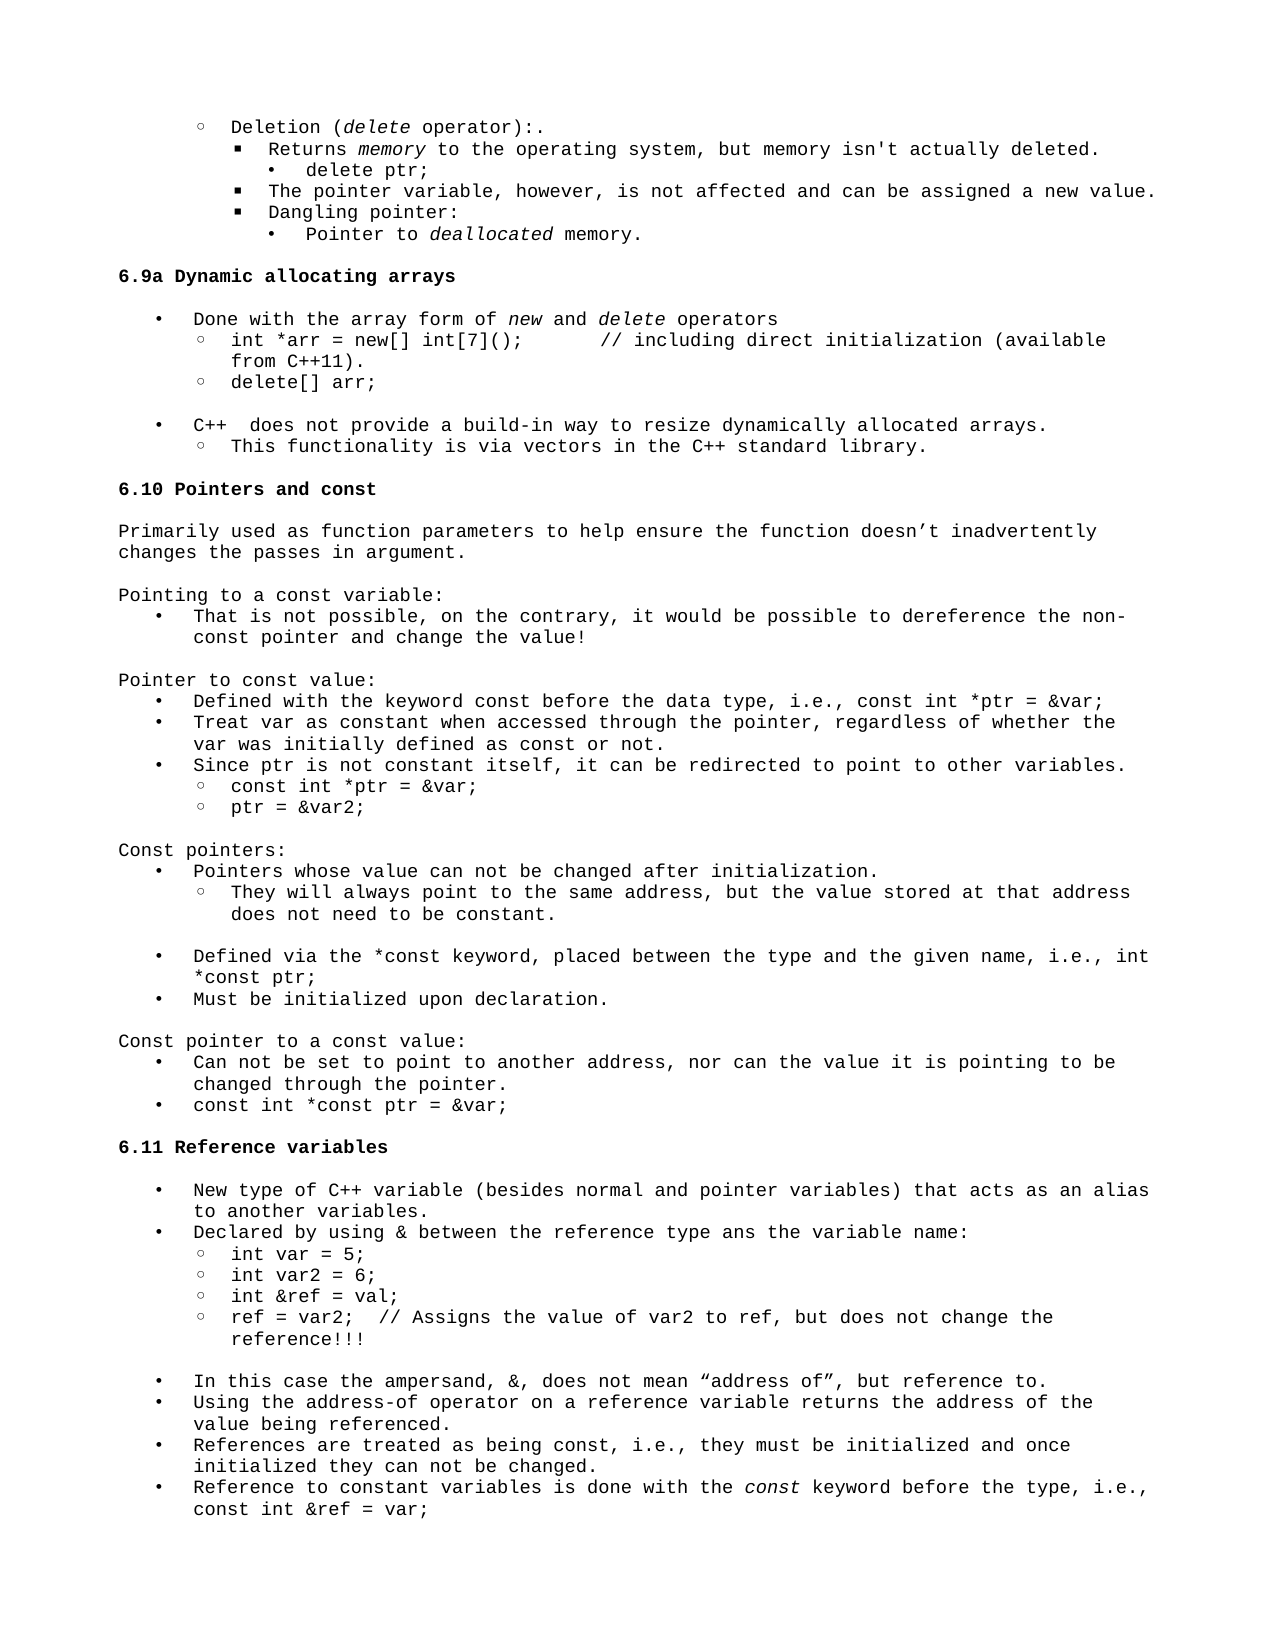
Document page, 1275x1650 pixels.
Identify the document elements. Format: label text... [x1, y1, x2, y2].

list delete ptr; [268, 161, 1157, 182]
list delete[] arr; [193, 373, 1157, 394]
list Done with the array form of new and delete operators [156, 309, 1157, 331]
list In this case the ampersand, &, does not mean “address of”, but reference to. [156, 1372, 1157, 1393]
list Pointer to deallocated memory. [268, 224, 1157, 246]
list Can not be set to point to another address, nor can the value it is pointing to be changed through the pointer. [156, 1053, 1157, 1096]
list int var = 5; [193, 1244, 1157, 1266]
list int *arr = new[] int[7](); // including direct initialization (available from C++11). [193, 331, 1157, 373]
list The pointer variable, however, is not affected and can be assigned a new value. [231, 182, 1157, 203]
list This functionality is via vectors in the C++ standard library. [193, 437, 1157, 458]
list ptr = &var2; [193, 798, 1157, 819]
text Primarily used as function parameters to help ensure the function doesn’t inadvertently changes the passes in argument. [118, 522, 1157, 564]
list C++ does not provide a build-in way to resize dynamically allocated arrays. [156, 416, 1157, 437]
list Reference to constant variables is done with the const keyword before the type, i.e., const int &ref = var; [156, 1478, 1157, 1521]
list Pointers whose value can not be changed after initialization. [156, 862, 1157, 883]
list Defined via the *const keyword, placed between the type and the given name, i.e., int *const ptr; [156, 947, 1157, 989]
text Pointing to a const variable: [118, 586, 1157, 607]
list References are treated as being const, i.e., they must be initialized and once initialized they can not be changed. [156, 1436, 1157, 1478]
list Since ptr is not constant itself, it can be redirected to point to other variables. [156, 756, 1157, 777]
list Using the address-of operator on a reference variable returns the address of the value being referenced. [156, 1393, 1157, 1436]
text 6.10 Pointers and const [118, 479, 1157, 501]
list Defined with the keyword const before the data type, i.e., const int *ptr = &var; [156, 692, 1157, 713]
list Dangling pointer: [231, 203, 1157, 224]
list Must be initialized upon declaration. [156, 989, 1157, 1011]
list const int *const ptr = &var; [156, 1096, 1157, 1117]
list New type of C++ variable (besides normal and pointer variables) that acts as an alias to another variables. [156, 1181, 1157, 1223]
list They will always point to the same address, but the value stored at that address does not need to be constant. [193, 883, 1157, 926]
text Const pointers: [118, 841, 1157, 862]
list int var2 = 6; [193, 1266, 1157, 1287]
list Declared by using & between the reference type ans the variable name: [156, 1223, 1157, 1244]
text Pointer to const value: [118, 671, 1157, 692]
list Deletion (delete operator):. [193, 118, 1157, 139]
list int &ref = val; [193, 1287, 1157, 1308]
list const int *ptr = &var; [193, 777, 1157, 798]
text Const pointer to a const value: [118, 1032, 1157, 1053]
list Returns memory to the operating system, but memory isn't actually deleted. [231, 139, 1157, 161]
list ref = var2; // Assigns the value of var2 to ref, but does not change the reference!!! [193, 1308, 1157, 1351]
text 6.9a Dynamic allocating arrays [118, 267, 1157, 288]
list That is not possible, on the contrary, it would be possible to dereference the non-const pointer and change the value! [156, 607, 1157, 649]
list Treat var as constant when accessed through the pointer, regardless of whether the var was initially defined as const or not. [156, 713, 1157, 756]
text 6.11 Reference variables [118, 1138, 1157, 1159]
